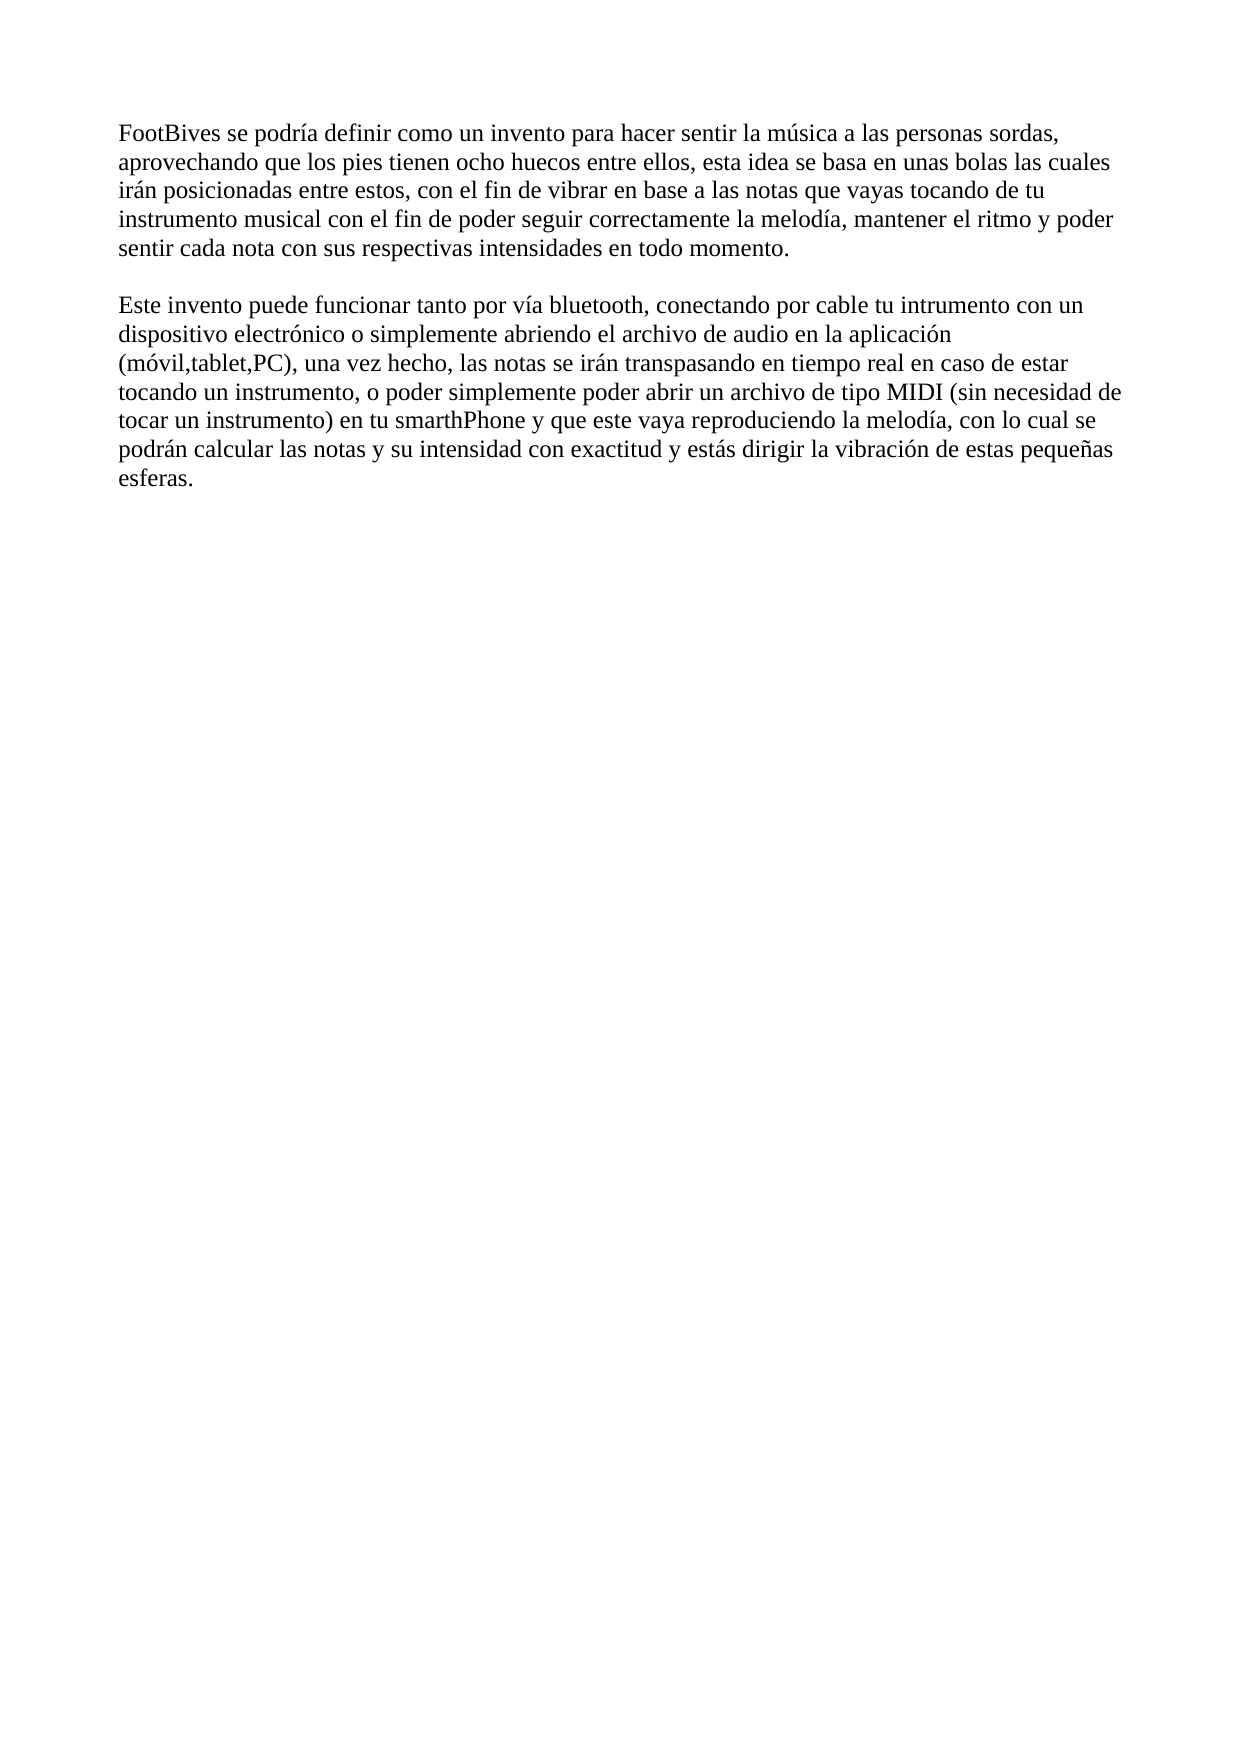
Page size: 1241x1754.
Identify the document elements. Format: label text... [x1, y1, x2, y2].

text Este invento puede funcionar tanto por vía bluetooth, conectando por cable tu intrumento con un dispositivo electrónico o simplemente abriendo el archivo de audio en la aplicación (móvil,tablet,PC), una vez hecho, las notas se irán transpasando en tiempo real en caso de estar tocando un instrumento, o poder simplemente poder abrir un archivo de tipo MIDI (sin necesidad de tocar un instrumento) en tu smarthPhone y que este vaya reproduciendo la melodía, con lo cual se podrán calcular las notas y su intensidad con exactitud y estás dirigir la vibración de estas pequeñas esferas. [118, 291, 1122, 492]
text FootBives se podría definir como un invento para hacer sentir la música a las personas sordas, aprovechando que los pies tienen ocho huecos entre ellos, esta idea se basa en unas bolas las cuales irán posicionadas entre estos, con el fin de vibrar en base a las notas que vayas tocando de tu instrumento musical con el fin de poder seguir correctamente la melodía, mantener el ritmo y poder sentir cada nota con sus respectivas intensidades en todo momento. [118, 118, 1122, 262]
